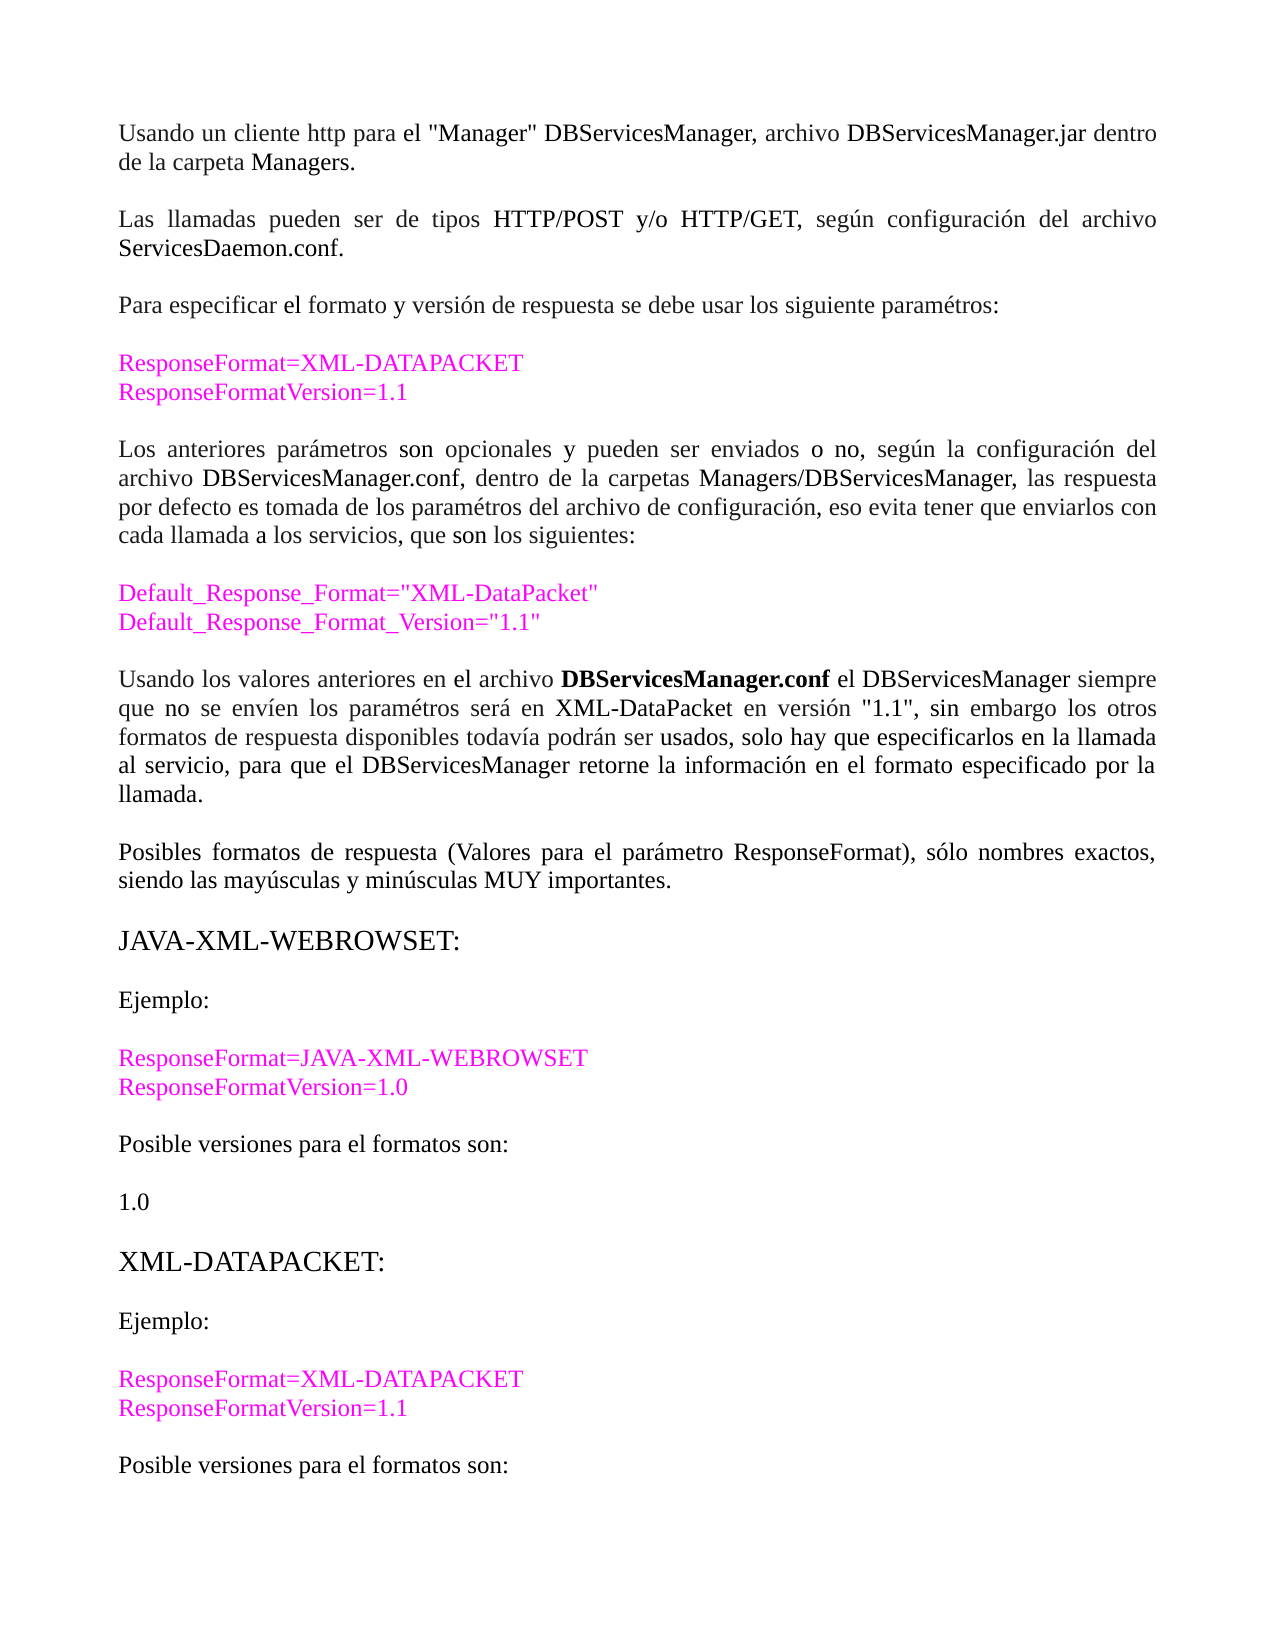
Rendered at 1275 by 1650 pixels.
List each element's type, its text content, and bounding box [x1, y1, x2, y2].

text Posible versiones para el formatos son: [118, 1129, 1157, 1158]
text ResponseFormatVersion=1.0 [118, 1072, 1157, 1100]
text Default_Response_Format_Version="1.1" [118, 607, 1157, 636]
text ResponseFormat=JAVA-XML-WEBROWSET [118, 1043, 1157, 1072]
text ResponseFormat=XML-DATAPACKET [118, 348, 1157, 377]
text Los anteriores parámetros son opcionales y pueden ser enviados o no, según la configuración del archivo DBServicesManager.conf, dentro de la carpetas Managers/DBServicesManager, las respuesta por defecto es tomada de los paramétros del archivo de configuración, eso evita tener que enviarlos con cada llamada a los servicios, que son los siguientes: [118, 434, 1157, 549]
text Las llamadas pueden ser de tipos HTTP/POST y/o HTTP/GET, según configuración del archivo ServicesDaemon.conf. [118, 204, 1157, 262]
text Default_Response_Format="XML-DataPacket" [118, 578, 1157, 607]
text XML-DATAPACKET: [118, 1244, 1157, 1278]
text ResponseFormatVersion=1.1 [118, 377, 1157, 406]
text Posibles formatos de respuesta (Valores para el parámetro ResponseFormat), sólo nombres exactos, siendo las mayúsculas y minúsculas MUY importantes. [118, 837, 1157, 894]
text ResponseFormat=XML-DATAPACKET [118, 1364, 1157, 1393]
text Usando los valores anteriores en el archivo DBServicesManager.conf el DBServicesManager siempre que no se envíen los paramétros será en XML-DataPacket en versión "1.1", sin embargo los otros formatos de respuesta disponibles todavía podrán ser usados, solo hay que especificarlos en la llamada al servicio, para que el DBServicesManager retorne la información en el formato especificado por la llamada. [118, 664, 1157, 808]
text ResponseFormatVersion=1.1 [118, 1393, 1157, 1421]
text Posible versiones para el formatos son: [118, 1450, 1157, 1479]
text JAVA-XML-WEBROWSET: [118, 923, 1157, 957]
text Para especificar el formato y versión de respuesta se debe usar los siguiente paramétros: [118, 291, 1157, 319]
text Ejemplo: [118, 985, 1157, 1014]
text Usando un cliente http para el "Manager" DBServicesManager, archivo DBServicesManager.jar dentro de la carpeta Managers. [118, 118, 1157, 176]
text Ejemplo: [118, 1306, 1157, 1335]
text 1.0 [118, 1187, 1157, 1215]
